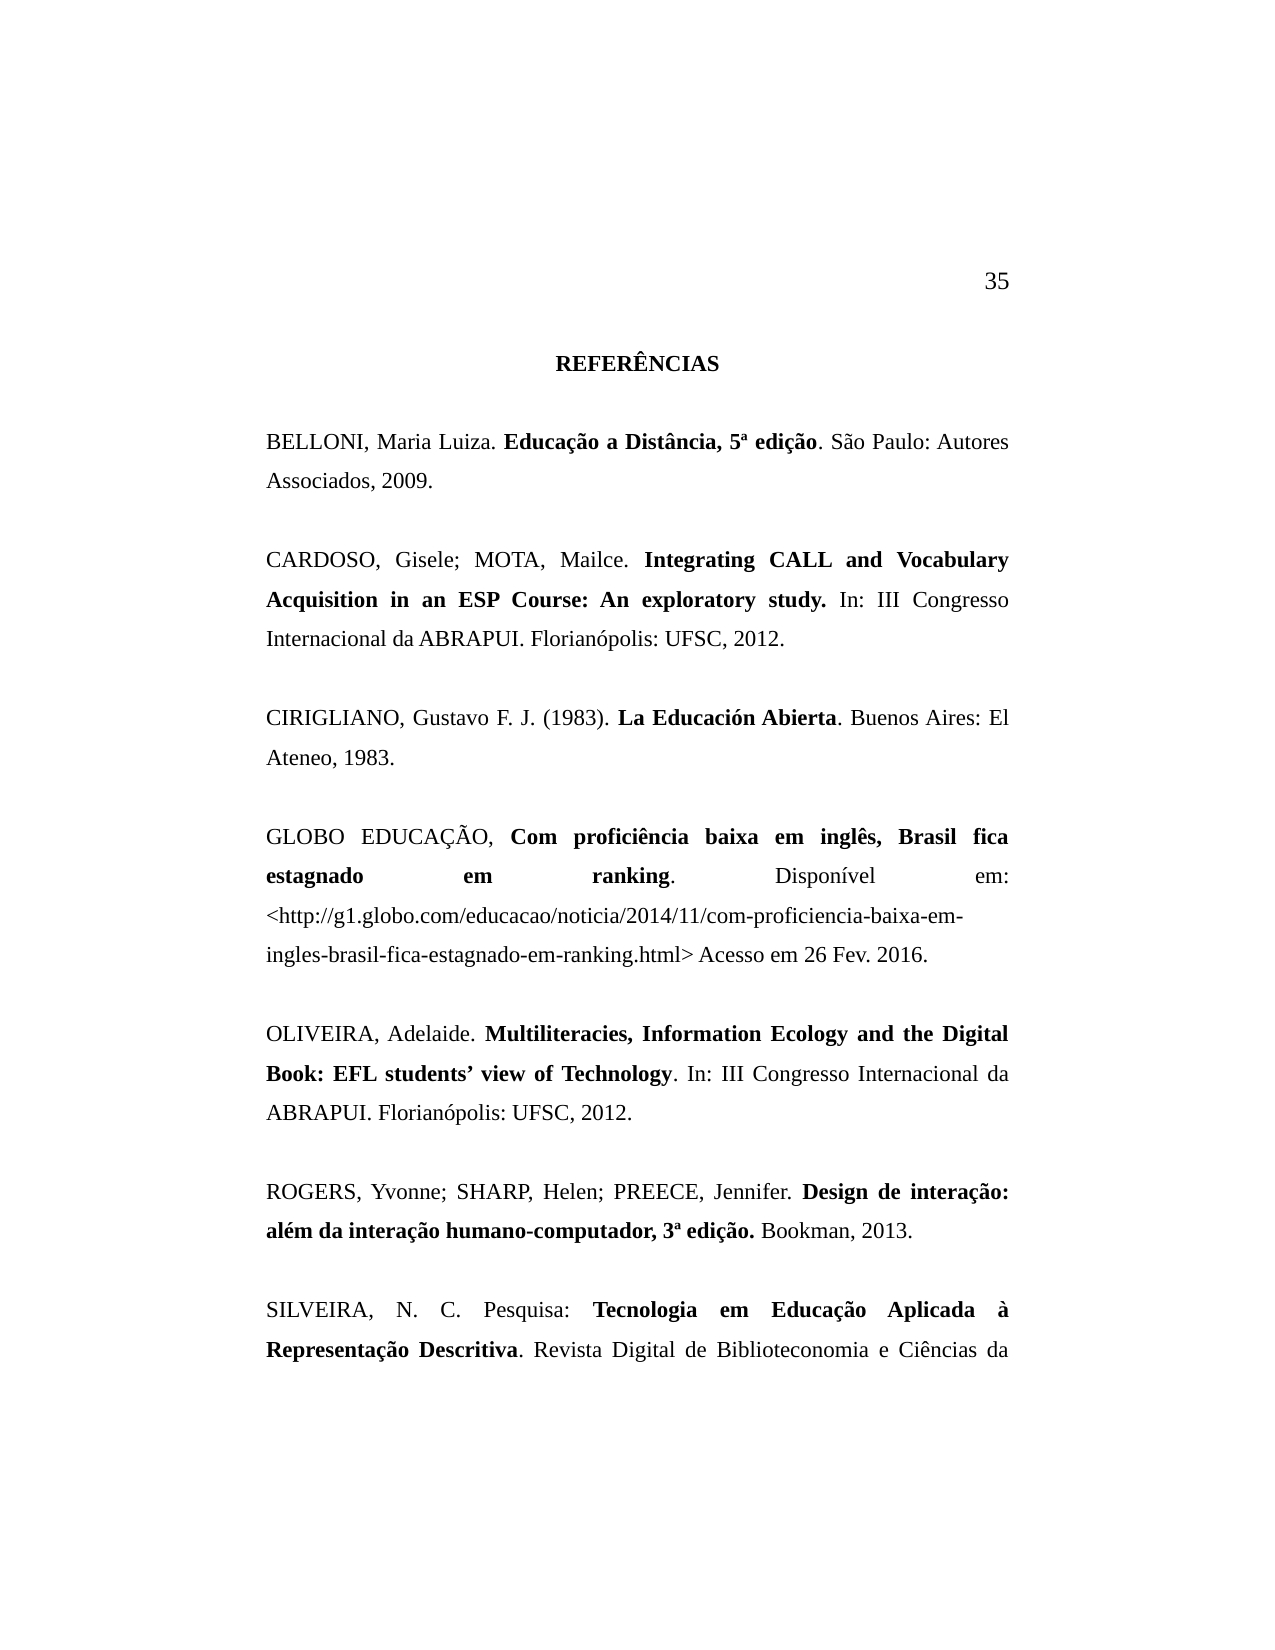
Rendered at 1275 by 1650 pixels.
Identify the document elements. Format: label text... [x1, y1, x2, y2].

text GLOBO EDUCAÇÃO, Com proficiência baixa em inglês, Brasil fica estagnado em ranking. Disponível em: <http://g1.globo.com/educacao/noticia/2014/11/com-proficiencia-baixa-em-ingles-brasil-fica-estagnado-em-ranking.html> Acesso em 26 Fev. 2016. [266, 823, 1009, 968]
text OLIVEIRA, Adelaide. Multiliteracies, Information Ecology and the Digital Book: EFL students’ view of Technology. In: III Congresso Internacional da ABRAPUI. Florianópolis: UFSC, 2012. [266, 1020, 1009, 1126]
text BELLONI, Maria Luiza. Educação a Distância, 5ª edição. São Paulo: Autores Associados, 2009. [266, 428, 1009, 494]
subtitle REFERÊNCIAS [266, 350, 1009, 376]
text SILVEIRA, N. C. Pesquisa: Tecnologia em Educação Aplicada à Representação Descritiva. Revista Digital de Biblioteconomia e Ciências da [266, 1297, 1009, 1362]
text CIRIGLIANO, Gustavo F. J. (1983). La Educación Abierta. Buenos Aires: El Ateneo, 1983. [266, 704, 1009, 770]
text CARDOSO, Gisele; MOTA, Mailce. Integrating CALL and Vocabulary Acquisition in an ESP Course: An exploratory study. In: III Congresso Internacional da ABRAPUI. Florianópolis: UFSC, 2012. [266, 546, 1009, 652]
text ROGERS, Yvonne; SHARP, Helen; PREECE, Jennifer. Design de interação: além da interação humano-computador, 3ª edição. Bookman, 2013. [266, 1178, 1009, 1244]
